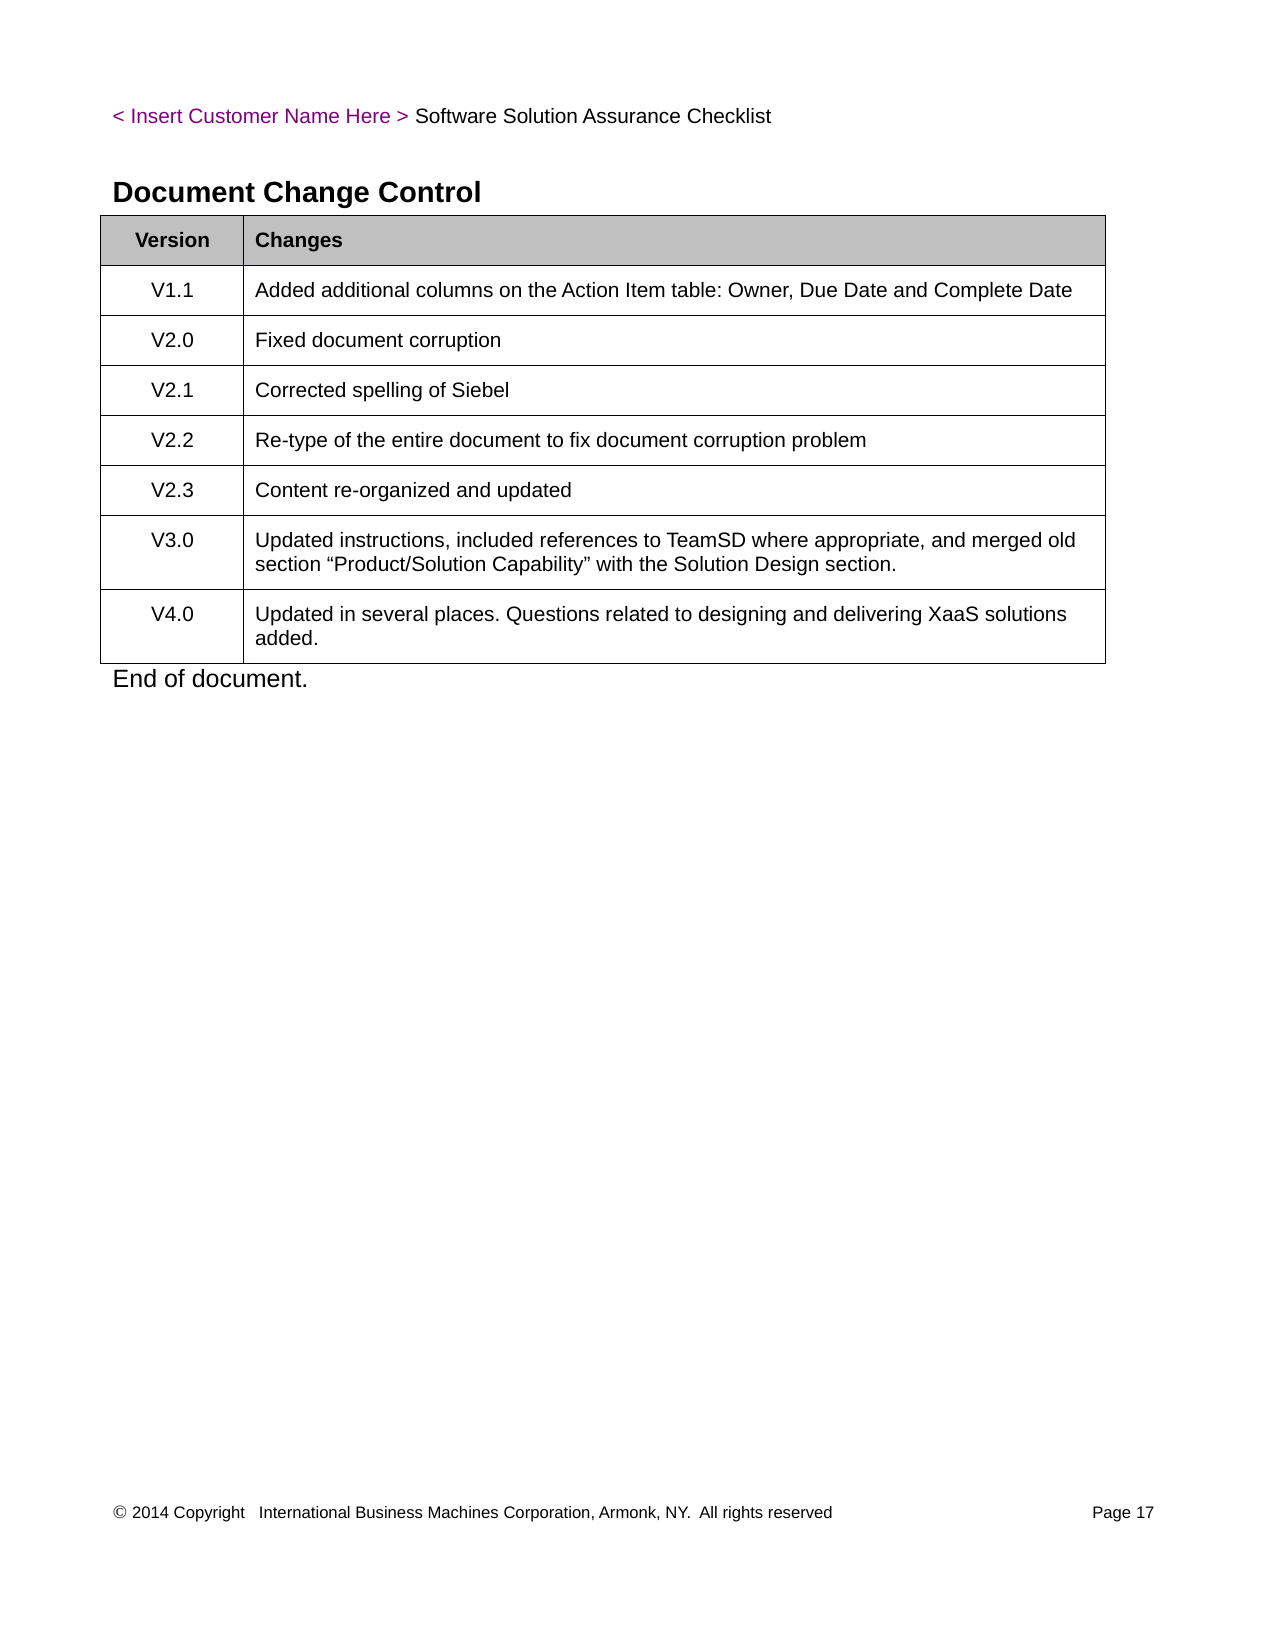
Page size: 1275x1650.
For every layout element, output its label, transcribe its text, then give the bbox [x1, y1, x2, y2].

table_cell Fixed document corruption [244, 316, 1105, 365]
table_header Version [101, 216, 243, 265]
table_cell V2.1 [101, 366, 243, 415]
table_cell Added additional columns on the Action Item table: Owner, Due Date and Complete Date [244, 266, 1105, 315]
table_cell Re-type of the entire document to fix document corruption problem [244, 416, 1105, 465]
text End of document. [112, 664, 1162, 692]
table_cell Updated instructions, included references to TeamSD where appropriate, and merged old section “Product/Solution Capability” with the Solution Design section. [244, 516, 1105, 589]
table_cell Updated in several places. Questions related to designing and delivering XaaS solutions added. [244, 590, 1105, 663]
table_cell V1.1 [101, 266, 243, 315]
table_cell V2.3 [101, 466, 243, 515]
subtitle Document Change Control [112, 175, 1162, 208]
table_cell V2.2 [101, 416, 243, 465]
table_cell V4.0 [101, 590, 243, 663]
table_cell V2.0 [101, 316, 243, 365]
table_cell Corrected spelling of Siebel [244, 366, 1105, 415]
table_cell V3.0 [101, 516, 243, 589]
table_cell Content re-organized and updated [244, 466, 1105, 515]
table_header Changes [244, 216, 1105, 265]
